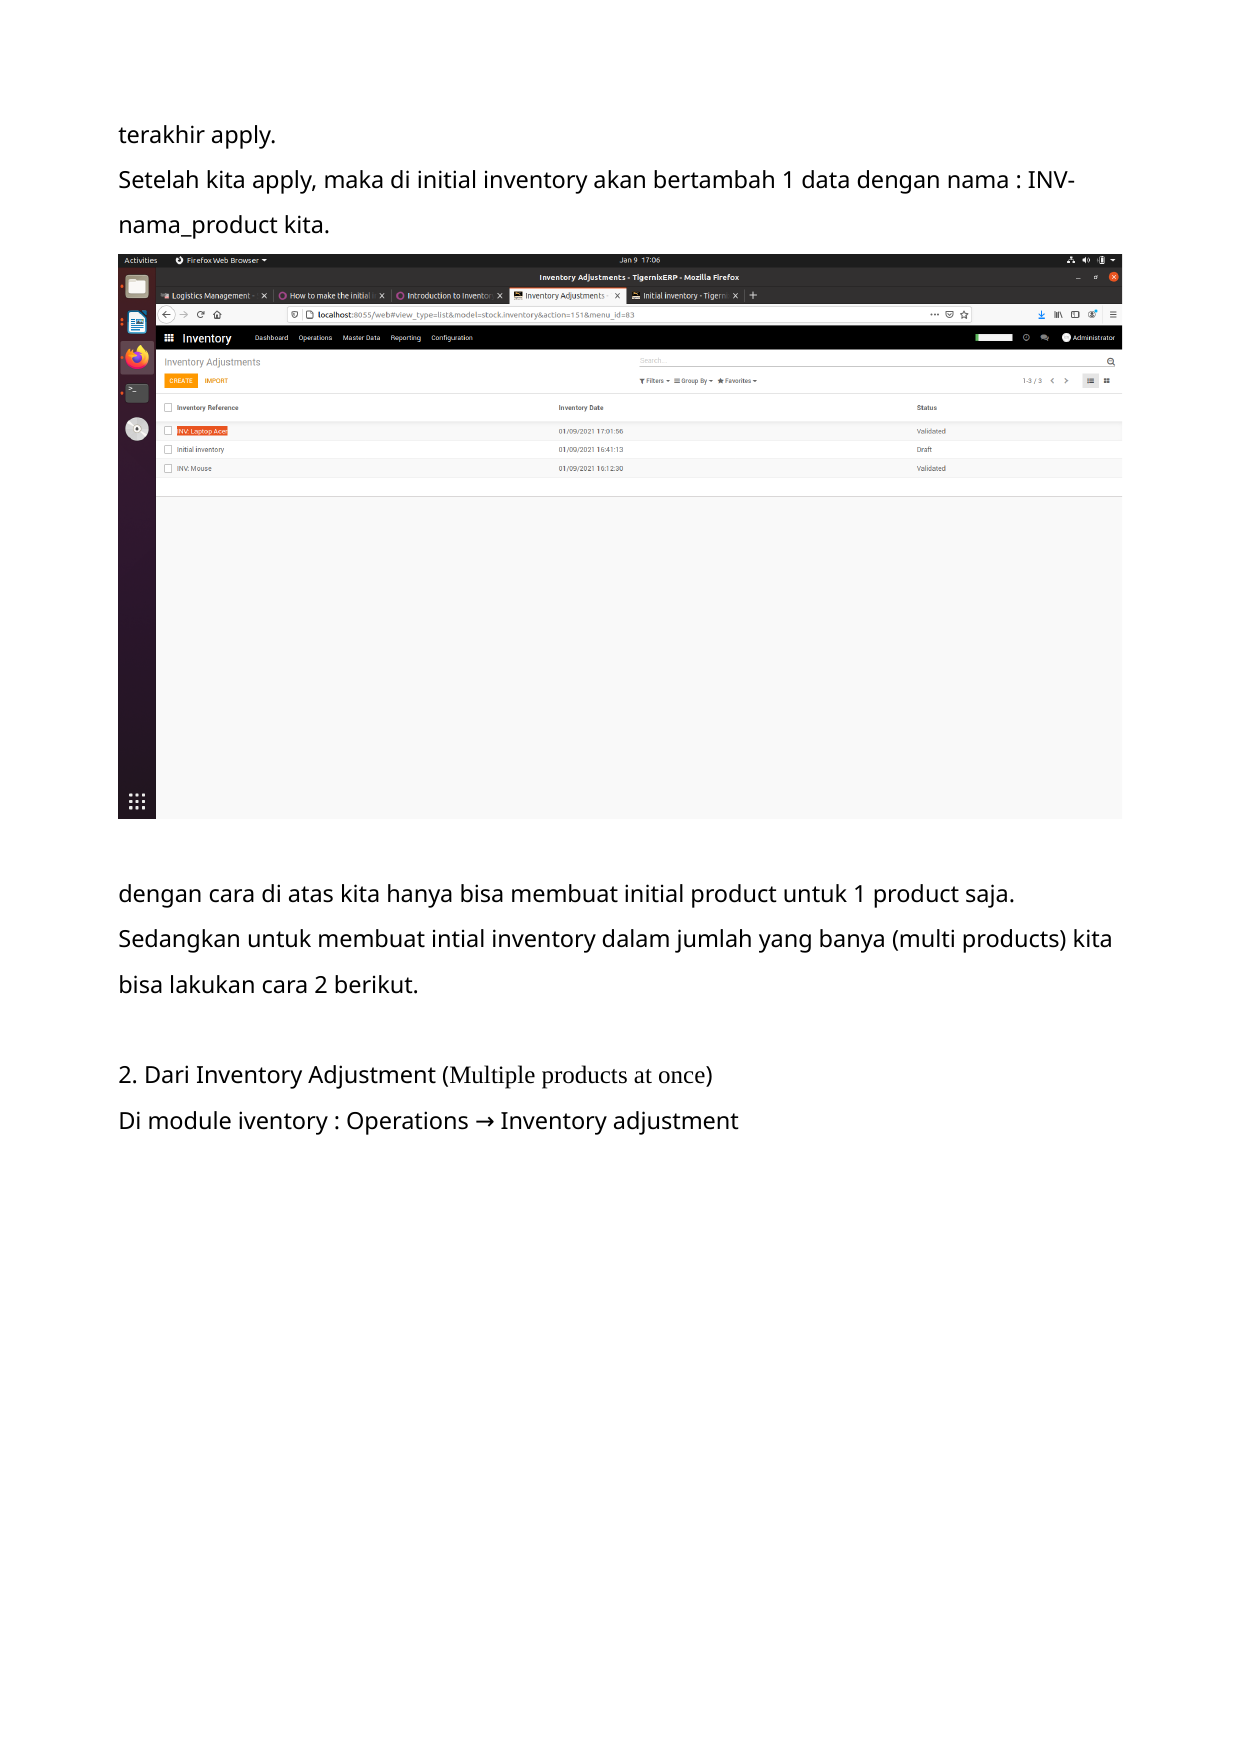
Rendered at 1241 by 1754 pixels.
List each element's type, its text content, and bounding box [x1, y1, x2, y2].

list Di module iventory : Operations → Inventory adjustment [118, 1104, 1122, 1136]
list 2. Dari Inventory Adjustment (Multiple products at once) [118, 1059, 1122, 1091]
list terakhir apply. [118, 118, 1122, 150]
list Setelah kita apply, maka di initial inventory akan bertambah 1 data dengan nama : INV-nama_product kita. [118, 163, 1122, 241]
picture [118, 254, 1123, 819]
list dengan cara di atas kita hanya bisa membuat initial product untuk 1 product saja. Sedangkan untuk membuat intial inventory dalam jumlah yang banya (multi products) kita bisa lakukan cara 2 berikut. [118, 877, 1122, 1000]
